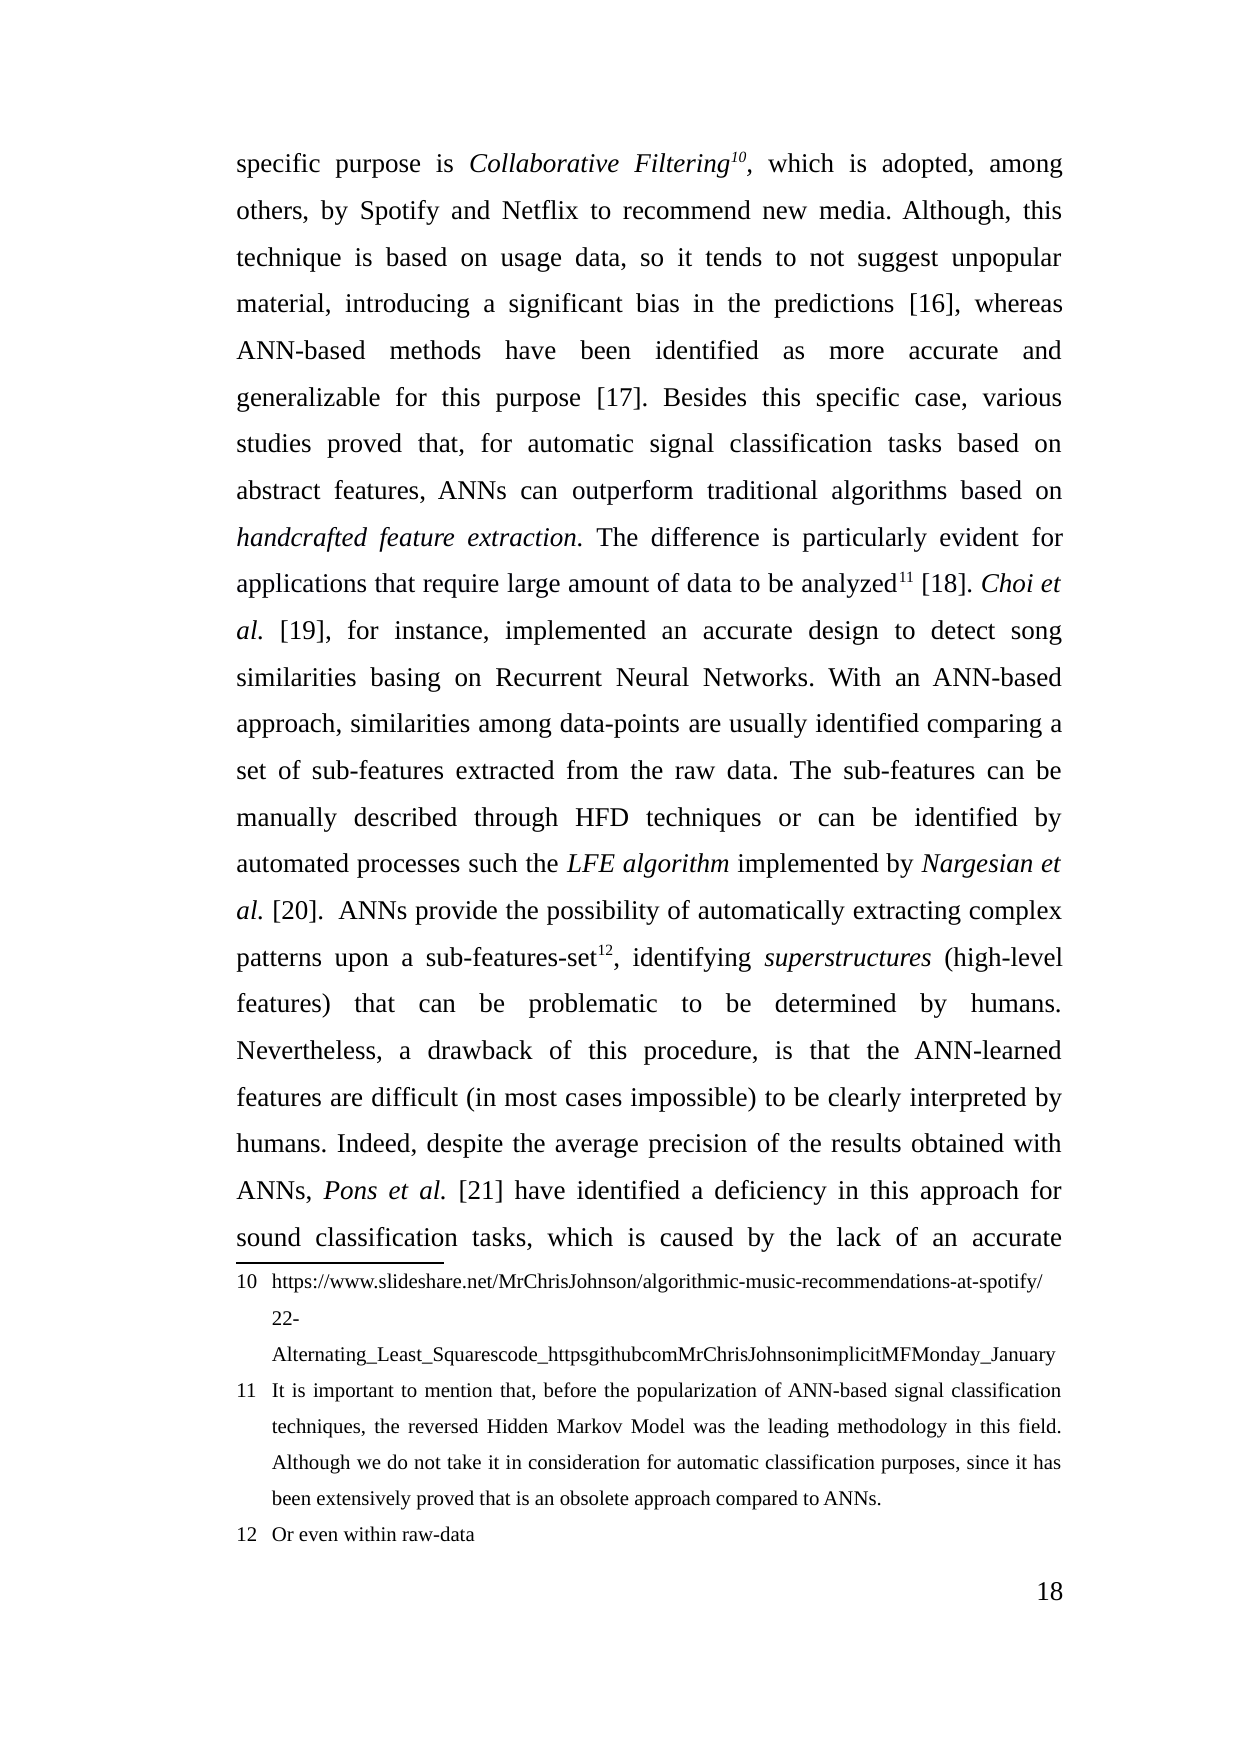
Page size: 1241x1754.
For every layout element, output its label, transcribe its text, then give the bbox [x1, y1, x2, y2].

text Or even within raw-data [236, 1522, 1063, 1546]
text specific purpose is Collaborative Filtering, which is adopted, among others, by Spotify and Netflix to recommend new media. Although, this technique is based on usage data, so it tends to not suggest unpopular material, introducing a significant bias in the predictions [16], whereas ANN-based methods have been identified as more accurate and generalizable for this purpose [17]. Besides this specific case, various studies proved that, for automatic signal classification tasks based on abstract features, ANNs can outperform traditional algorithms based on handcrafted feature extraction. The difference is particularly evident for applications that require large amount of data to be analyzed [18]. Choi et al. [19], for instance, implemented an accurate design to detect song similarities basing on Recurrent Neural Networks. With an ANN-based approach, similarities among data-points are usually identified comparing a set of sub-features extracted from the raw data. The sub-features can be manually described through HFD techniques or can be identified by automated processes such the LFE algorithm implemented by Nargesian et al. [20]. ANNs provide the possibility of automatically extracting complex patterns upon a sub-features-set, identifying superstructures (high-level features) that can be problematic to be determined by humans. Nevertheless, a drawback of this procedure, is that the ANN-learned features are difficult (in most cases impossible) to be clearly interpreted by humans. Indeed, despite the average precision of the results obtained with ANNs, Pons et al. [21] have identified a deficiency in this approach for sound classification tasks, which is caused by the lack of an accurate [236, 148, 1063, 1252]
text It is important to mention that, before the popularization of ANN-based signal classification techniques, the reversed Hidden Markov Model was the leading methodology in this field. Although we do not take it in consideration for automatic classification purposes, since it has been extensively proved that is an obsolete approach compared to ANNs. [236, 1377, 1063, 1510]
text https://www.slideshare.net/MrChrisJohnson/algorithmic-music-recommendations-at-spotify/22-Alternating_Least_Squarescode_httpsgithubcomMrChrisJohnsonimplicitMFMonday_January [236, 1269, 1063, 1366]
